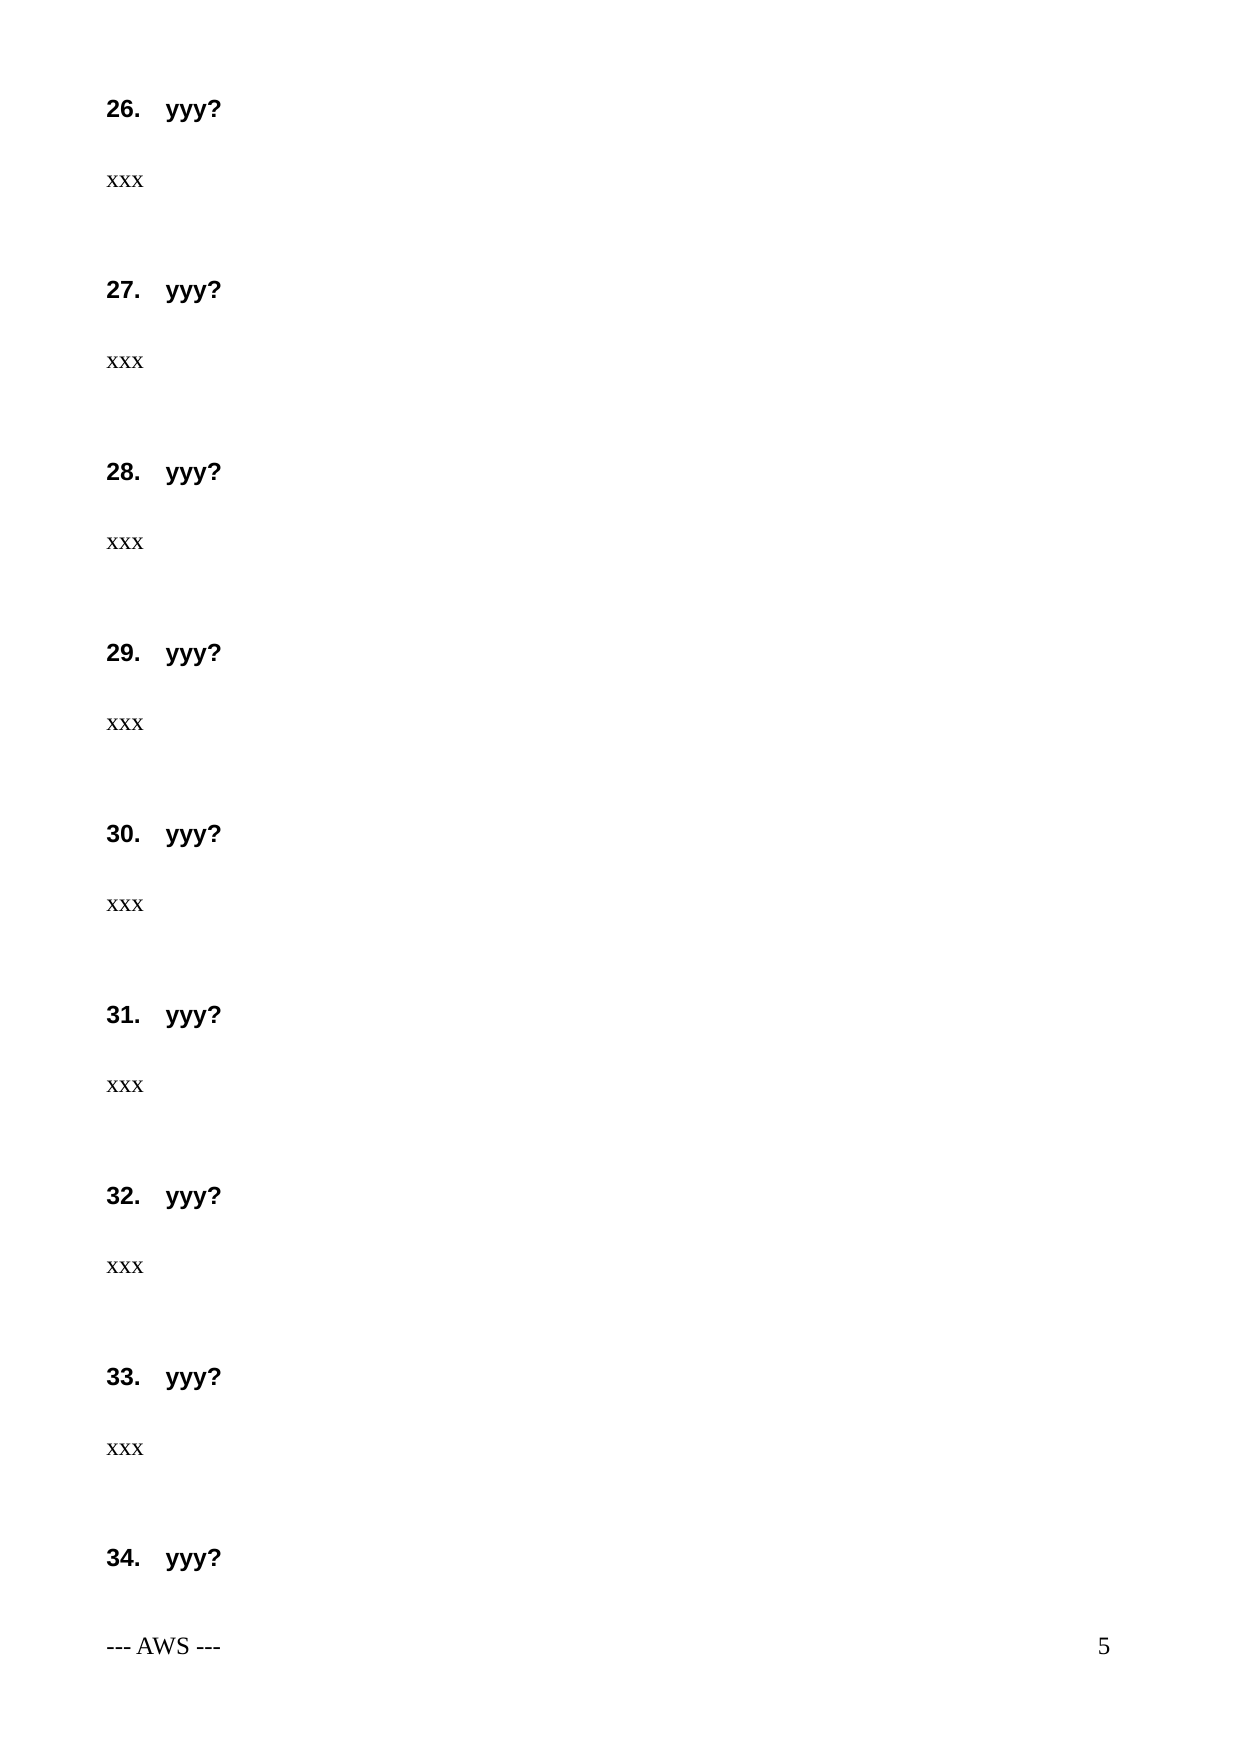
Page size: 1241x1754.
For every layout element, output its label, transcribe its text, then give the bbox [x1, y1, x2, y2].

subtitle yyy? [106, 638, 1134, 666]
text xxx [106, 888, 1134, 917]
subtitle yyy? [106, 94, 1134, 123]
subtitle yyy? [106, 276, 1134, 304]
text xxx [106, 345, 1134, 374]
text xxx [106, 1069, 1134, 1098]
text xxx [106, 526, 1134, 555]
subtitle yyy? [106, 1181, 1134, 1209]
subtitle yyy? [106, 1543, 1134, 1571]
subtitle yyy? [106, 1000, 1134, 1028]
text xxx [106, 1251, 1134, 1279]
subtitle yyy? [106, 819, 1134, 847]
text xxx [106, 1432, 1134, 1460]
subtitle yyy? [106, 1362, 1134, 1390]
text xxx [106, 164, 1134, 193]
subtitle yyy? [106, 457, 1134, 485]
text xxx [106, 707, 1134, 736]
